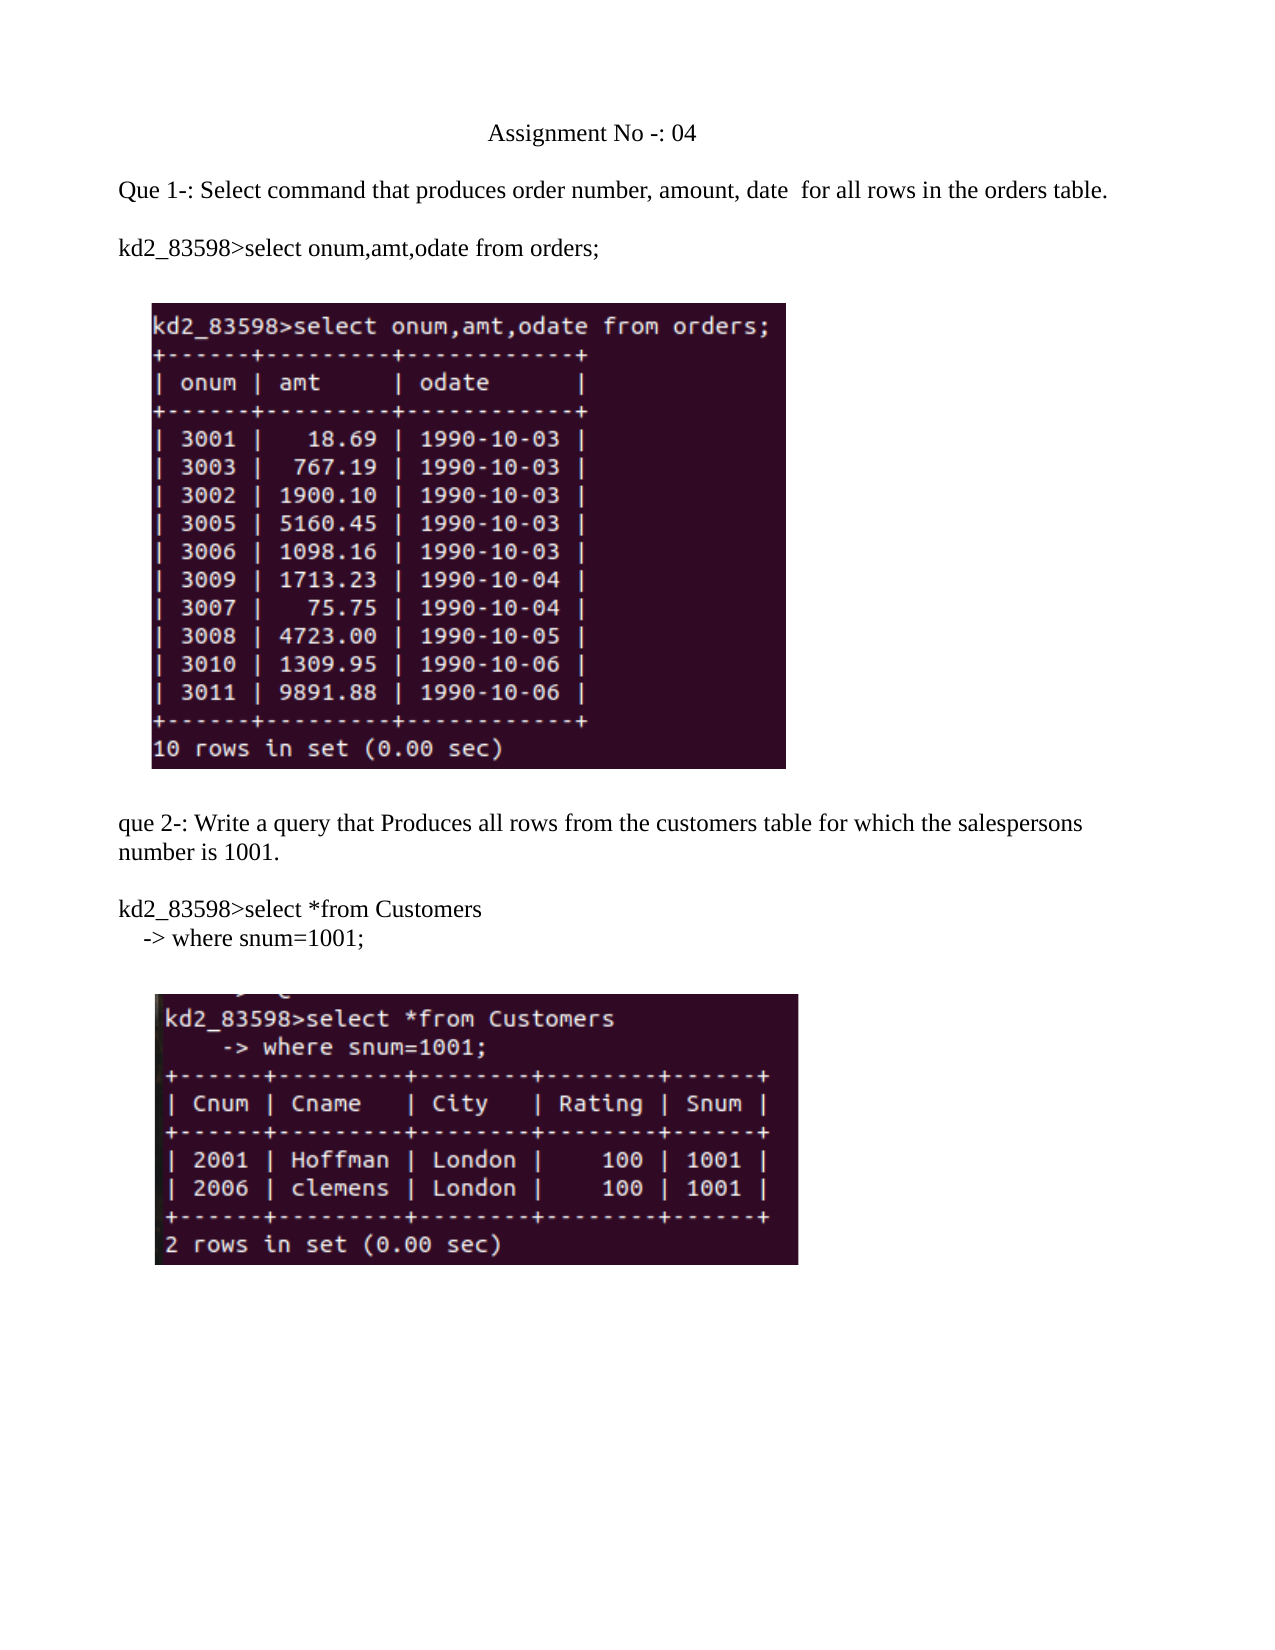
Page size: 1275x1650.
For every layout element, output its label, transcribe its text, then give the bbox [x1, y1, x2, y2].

text Assignment No -: 04 [118, 118, 1157, 147]
picture [151, 303, 786, 769]
text kd2_83598>select *from Customers [118, 894, 1157, 923]
text -> where snum=1001; [118, 923, 1157, 952]
text Que 1-: Select command that produces order number, amount, date for all rows in the orders table. [118, 176, 1157, 204]
text que 2-: Write a query that Produces all rows from the customers table for which the salespersons number is 1001. [118, 808, 1157, 866]
picture [154, 994, 799, 1265]
text kd2_83598>select onum,amt,odate from orders; [118, 233, 1157, 262]
